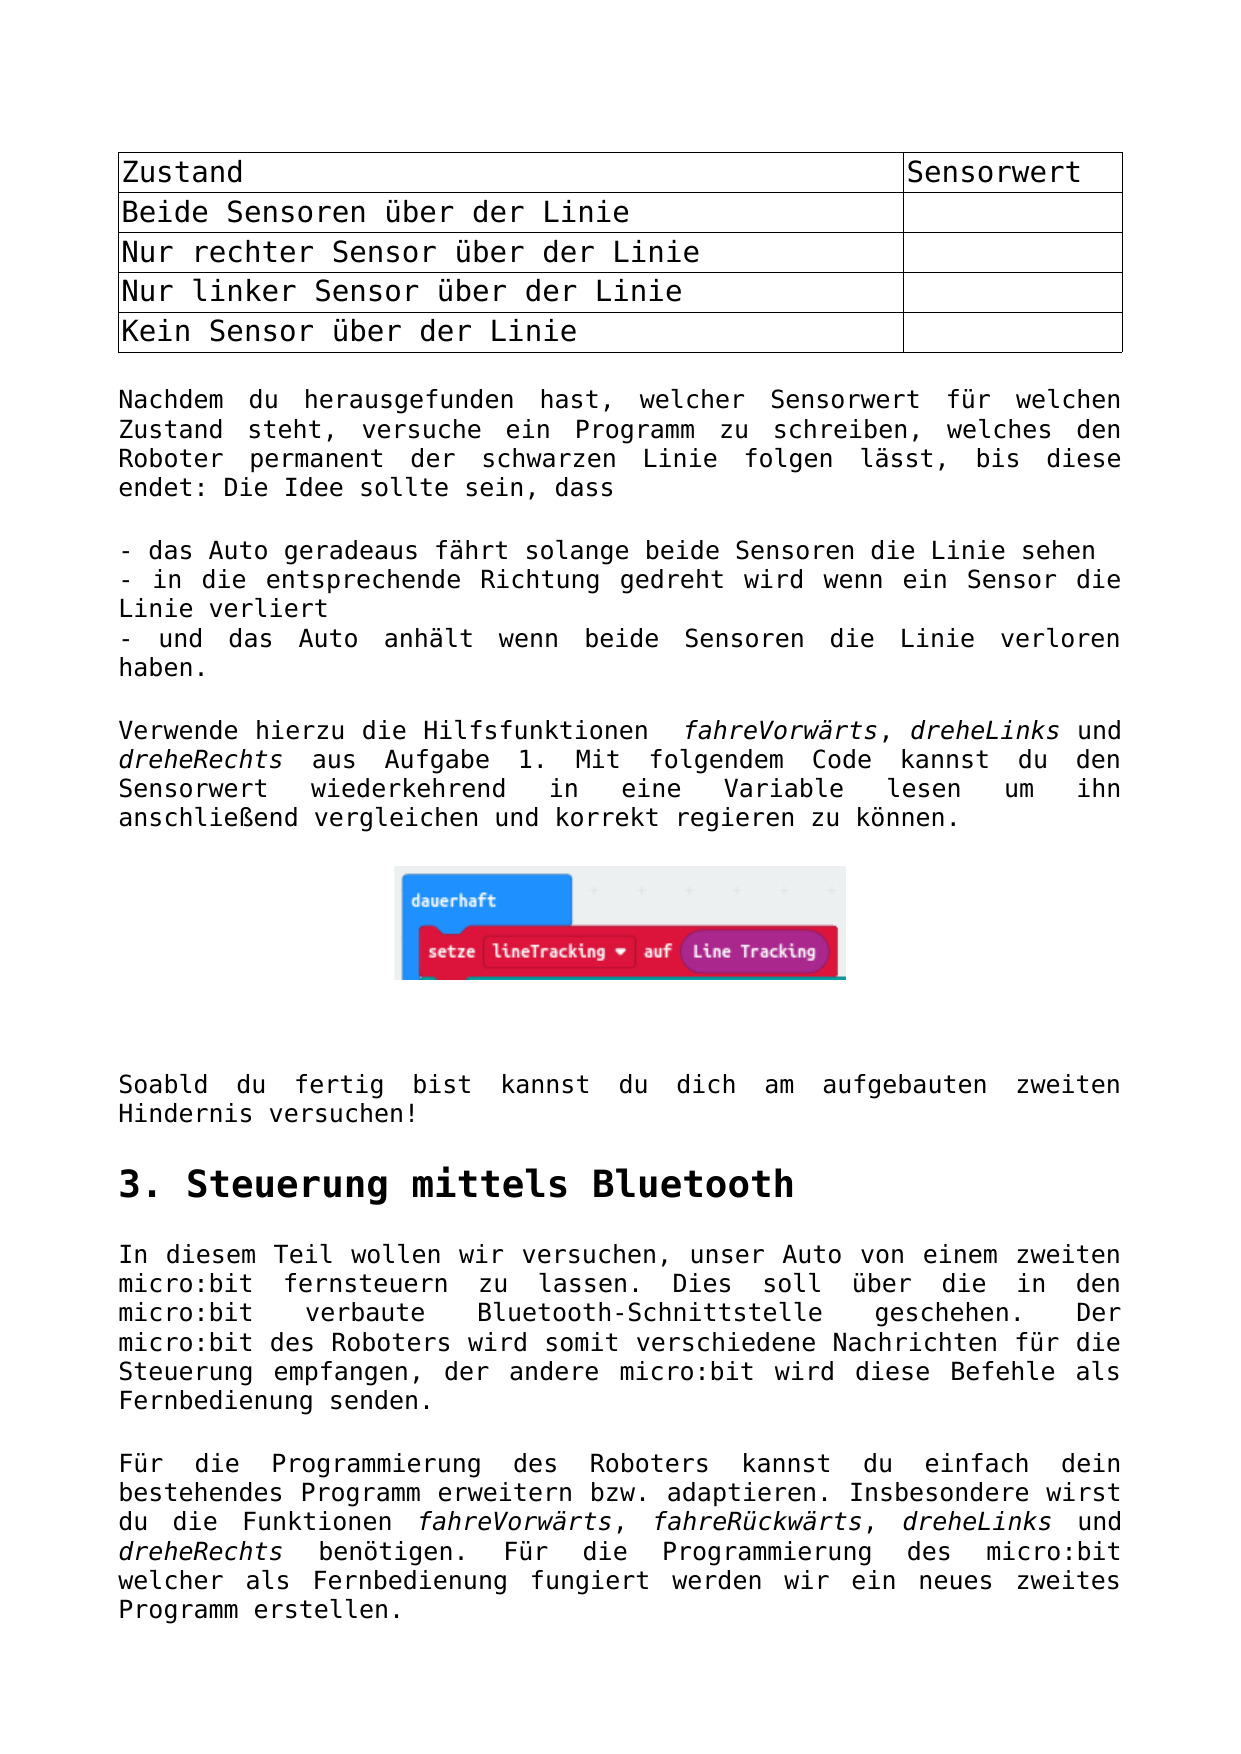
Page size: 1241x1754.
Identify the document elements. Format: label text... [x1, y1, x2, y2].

text - in die entsprechende Richtung gedreht wird wenn ein Sensor die Linie verliert [118, 565, 1122, 624]
text 3. Steuerung mittels Bluetooth [118, 1163, 1122, 1206]
table_cell Nur rechter Sensor über der Linie [119, 233, 903, 272]
table_cell [904, 233, 1122, 272]
table_header Zustand [119, 153, 903, 192]
table_cell [904, 193, 1122, 232]
text Verwende hierzu die Hilfsfunktionen fahreVorwärts, dreheLinks und dreheRechts aus Aufgabe 1. Mit folgendem Code kannst du den Sensorwert wiederkehrend in eine Variable lesen um ihn anschließend vergleichen und korrekt regieren zu können. [118, 716, 1122, 833]
picture [394, 866, 846, 980]
text Für die Programmierung des Roboters kannst du einfach dein bestehendes Programm erweitern bzw. adaptieren. Insbesondere wirst du die Funktionen fahreVorwärts, fahreRückwärts, dreheLinks und dreheRechts benötigen. Für die Programmierung des micro:bit welcher als Fernbedienung fungiert werden wir ein neues zweites Programm erstellen. [118, 1449, 1122, 1624]
table_header Sensorwert [904, 153, 1122, 192]
table_cell Nur linker Sensor über der Linie [119, 273, 903, 312]
table_cell [904, 313, 1122, 352]
table_cell [904, 273, 1122, 312]
text In diesem Teil wollen wir versuchen, unser Auto von einem zweiten micro:bit fernsteuern zu lassen. Dies soll über die in den micro:bit verbaute Bluetooth-Schnittstelle geschehen. Der micro:bit des Roboters wird somit verschiedene Nachrichten für die Steuerung empfangen, der andere micro:bit wird diese Befehle als Fernbedienung senden. [118, 1240, 1122, 1415]
text Soabld du fertig bist kannst du dich am aufgebauten zweiten Hindernis versuchen! [118, 1070, 1122, 1129]
table_cell Kein Sensor über der Linie [119, 313, 903, 352]
text - und das Auto anhält wenn beide Sensoren die Linie verloren haben. [118, 624, 1122, 682]
text Nachdem du herausgefunden hast, welcher Sensorwert für welchen Zustand steht, versuche ein Programm zu schreiben, welches den Roboter permanent der schwarzen Linie folgen lässt, bis diese endet: Die Idee sollte sein, dass [118, 386, 1122, 502]
table_cell Beide Sensoren über der Linie [119, 193, 903, 232]
text - das Auto geradeaus fährt solange beide Sensoren die Linie sehen [118, 536, 1122, 565]
